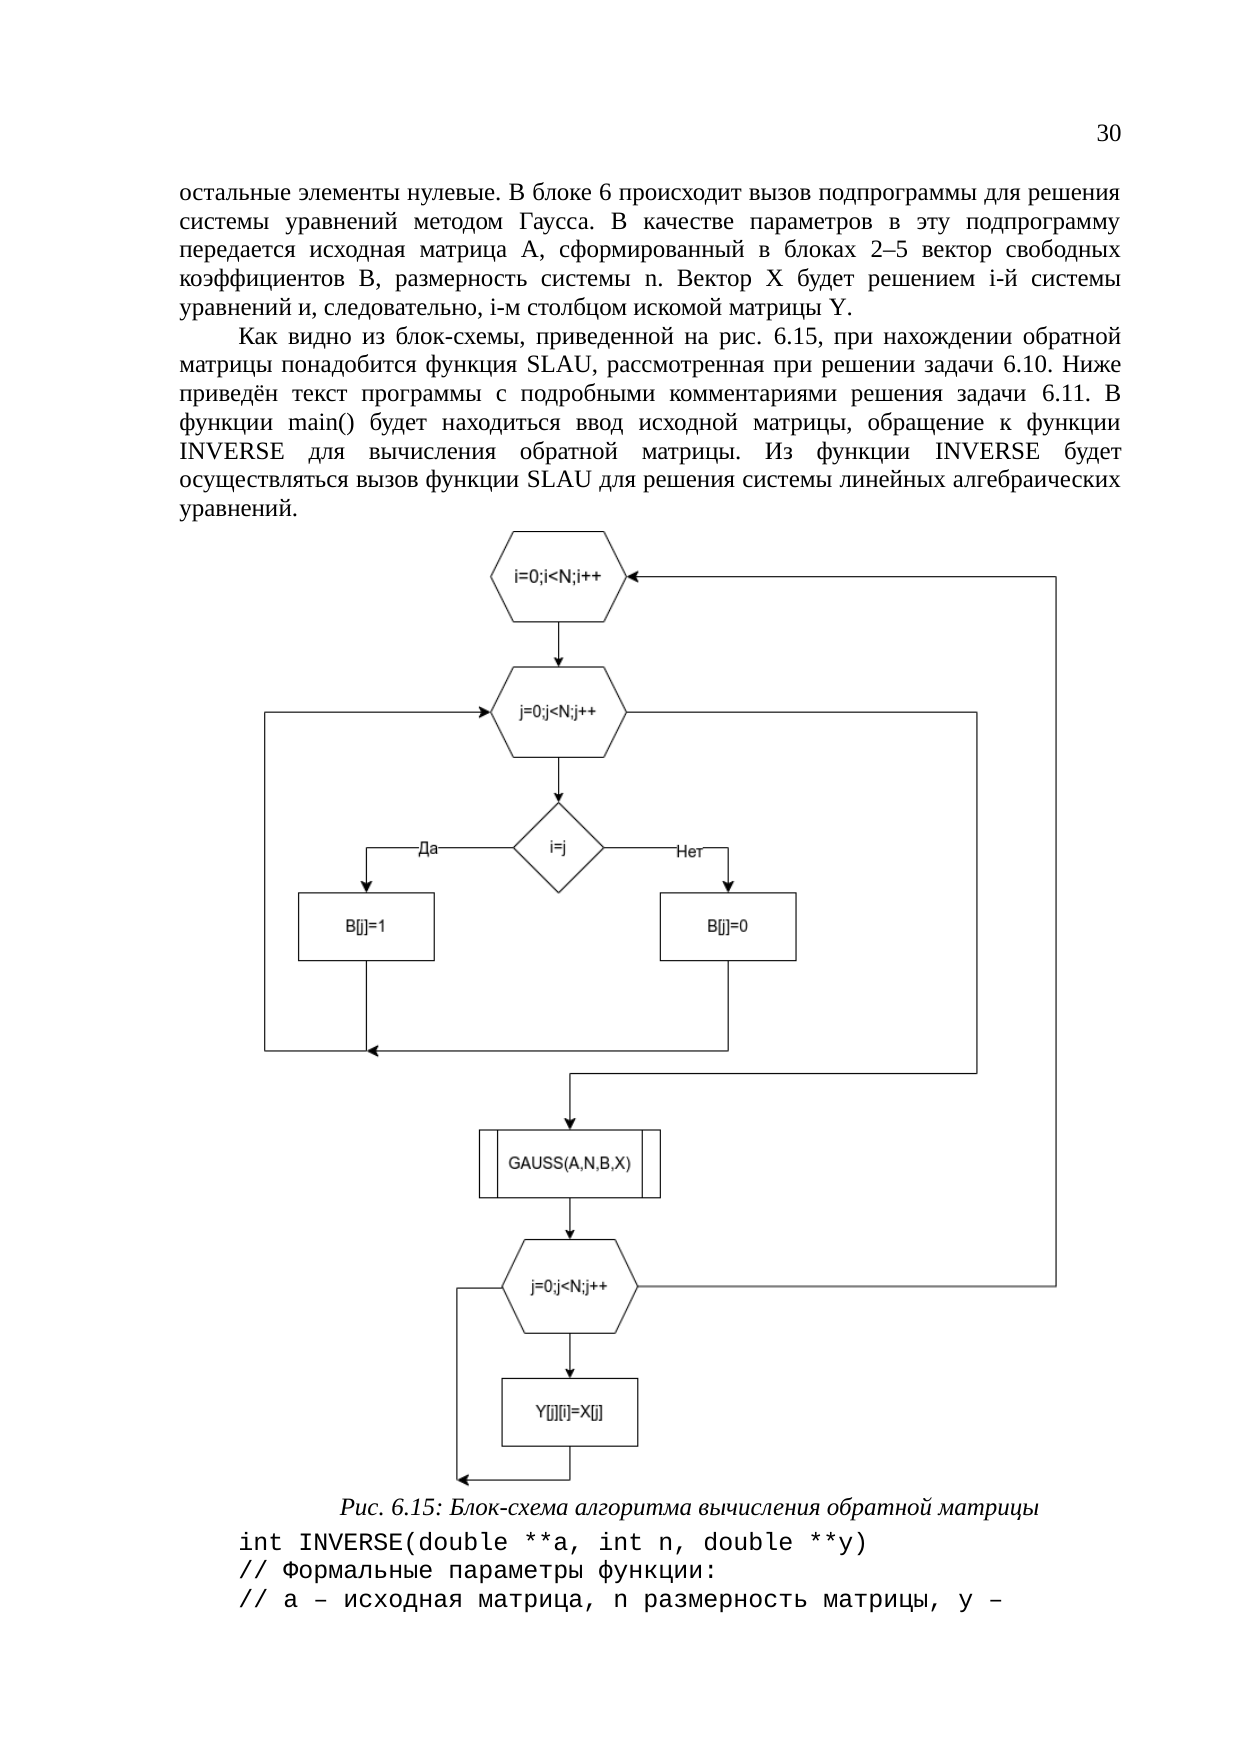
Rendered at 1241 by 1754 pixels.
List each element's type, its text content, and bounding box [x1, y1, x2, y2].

text остальные элементы нулевые. В блоке 6 происходит вызов подпрограммы для решения системы уравнений методом Гаусса. В качестве параметров в эту подпрограмму передается исходная матрица А, сформированный в блоках 2–5 вектор свободных коэффициентов В, размерность системы n. Вектор X будет решением i-й системы уравнений и, следовательно, i-м столбцом искомой матрицы Y. [179, 177, 1121, 321]
text // a – исходная матрица, n размерность матрицы, y – [238, 1586, 1121, 1614]
text Как видно из блок-схемы, приведенной на рис. 6.15, при нахождении обратной матрицы понадобится функция SLAU, рассмотренная при решении задачи 6.10. Ниже приведён текст программы с подробными комментариями решения задачи 6.11. В функции main() будет находиться ввод исходной матрицы, обращение к функции INVERSE для вычисления обратной матрицы. Из функции INVERSE будет осуществляться вызов функции SLAU для решения системы линейных алгебраических уравнений. [179, 321, 1121, 522]
picture [254, 531, 1068, 1492]
text // Формальные параметры функции: [238, 1558, 1121, 1586]
text Рис. 6.15: Блок-схема алгоритма вычисления обратной матрицы [255, 1492, 1067, 1520]
text int INVERSE(double **a, int n, double **y) [238, 1529, 1121, 1558]
